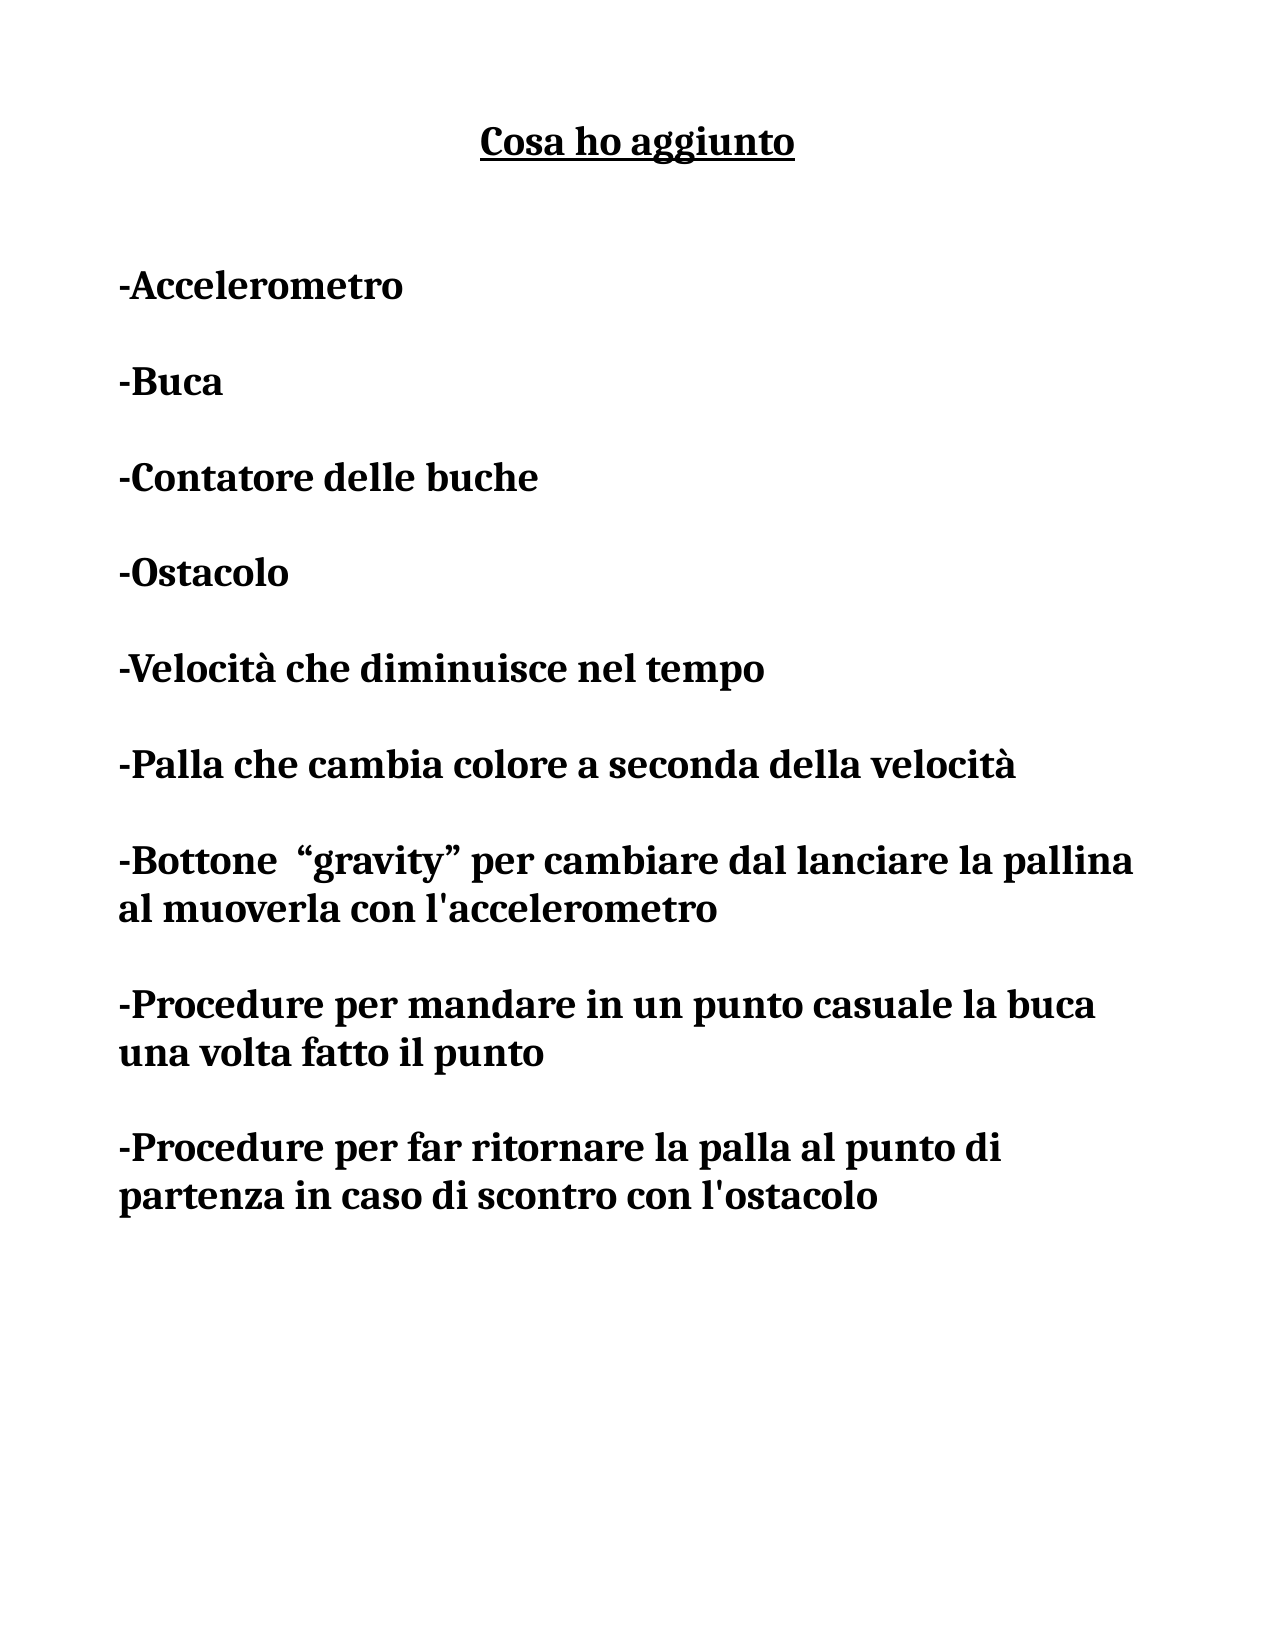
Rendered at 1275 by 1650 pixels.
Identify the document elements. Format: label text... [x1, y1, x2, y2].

text -Buca [118, 358, 1157, 406]
text -Velocità che diminuisce nel tempo [118, 645, 1157, 693]
text -Procedure per far ritornare la palla al punto di partenza in caso di scontro con l'ostacolo [118, 1124, 1157, 1220]
text -Palla che cambia colore a seconda della velocità [118, 741, 1157, 789]
text -Ostacolo [118, 549, 1157, 597]
text -Contatore delle buche [118, 453, 1157, 501]
text -Bottone “gravity” per cambiare dal lanciare la pallina al muoverla con l'accelerometro -Procedure per mandare in un punto casuale la buca una volta fatto il punto [118, 837, 1157, 1076]
text -Accelerometro [118, 262, 1157, 358]
text Cosa ho aggiunto [118, 118, 1157, 166]
